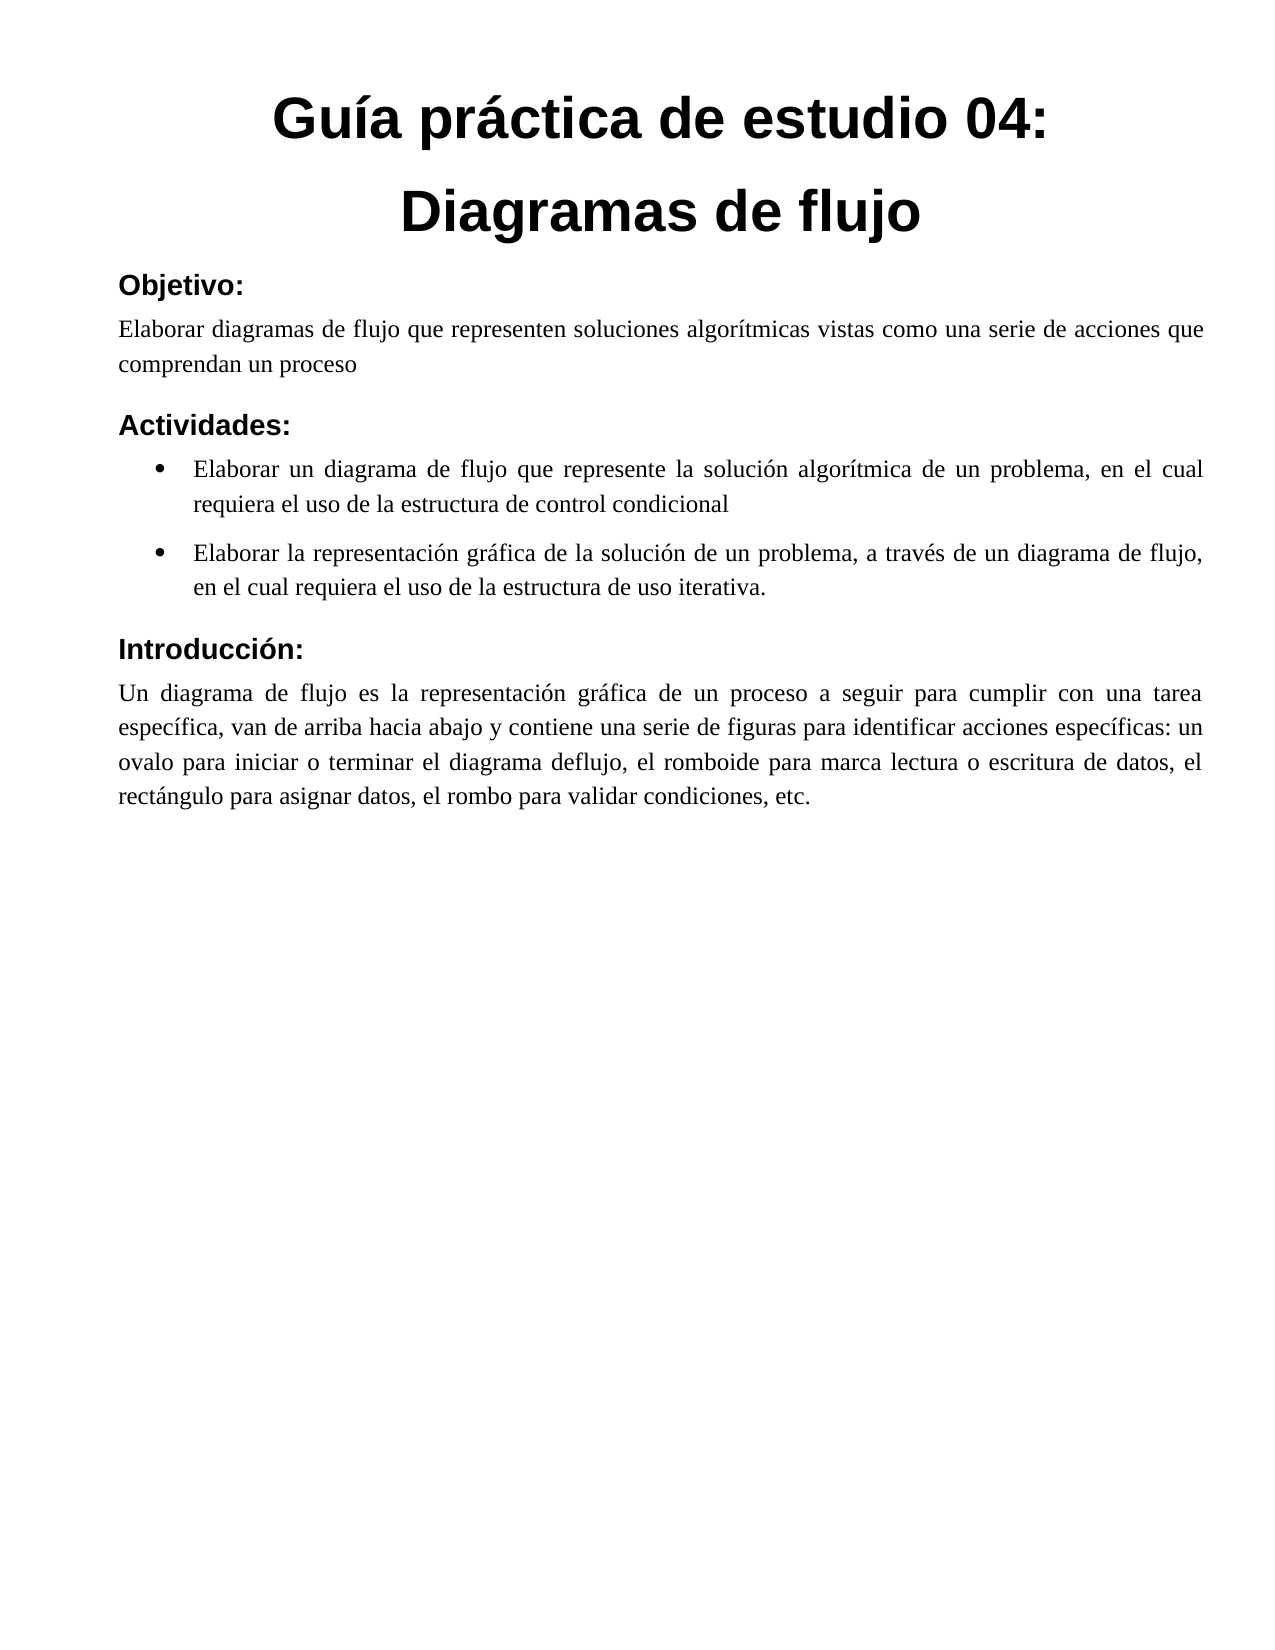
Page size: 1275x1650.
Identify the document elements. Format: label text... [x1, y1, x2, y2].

list Elaborar un diagrama de flujo que represente la solución algorítmica de un problema, en el cual requiera el uso de la estructura de control condicional [156, 454, 1205, 518]
subtitle Actividades: [118, 408, 1205, 442]
title Guía práctica de estudio 04: [118, 84, 1205, 151]
subtitle Introducción: [118, 632, 1205, 665]
subtitle Objetivo: [118, 268, 1205, 302]
list Elaborar la representación gráfica de la solución de un problema, a través de un diagrama de flujo, en el cual requiera el uso de la estructura de uso iterativa. [156, 538, 1205, 601]
text Un diagrama de flujo es la representación gráfica de un proceso a seguir para cumplir con una tarea específica, van de arriba hacia abajo y contiene una serie de figuras para identificar acciones específicas: un ovalo para iniciar o terminar el diagrama deflujo, el romboide para marca lectura o escritura de datos, el rectángulo para asignar datos, el rombo para validar condiciones, etc. [118, 678, 1205, 810]
text Elaborar diagramas de flujo que representen soluciones algorítmicas vistas como una serie de acciones que comprendan un proceso [118, 314, 1205, 378]
title Diagramas de flujo [118, 176, 1205, 243]
